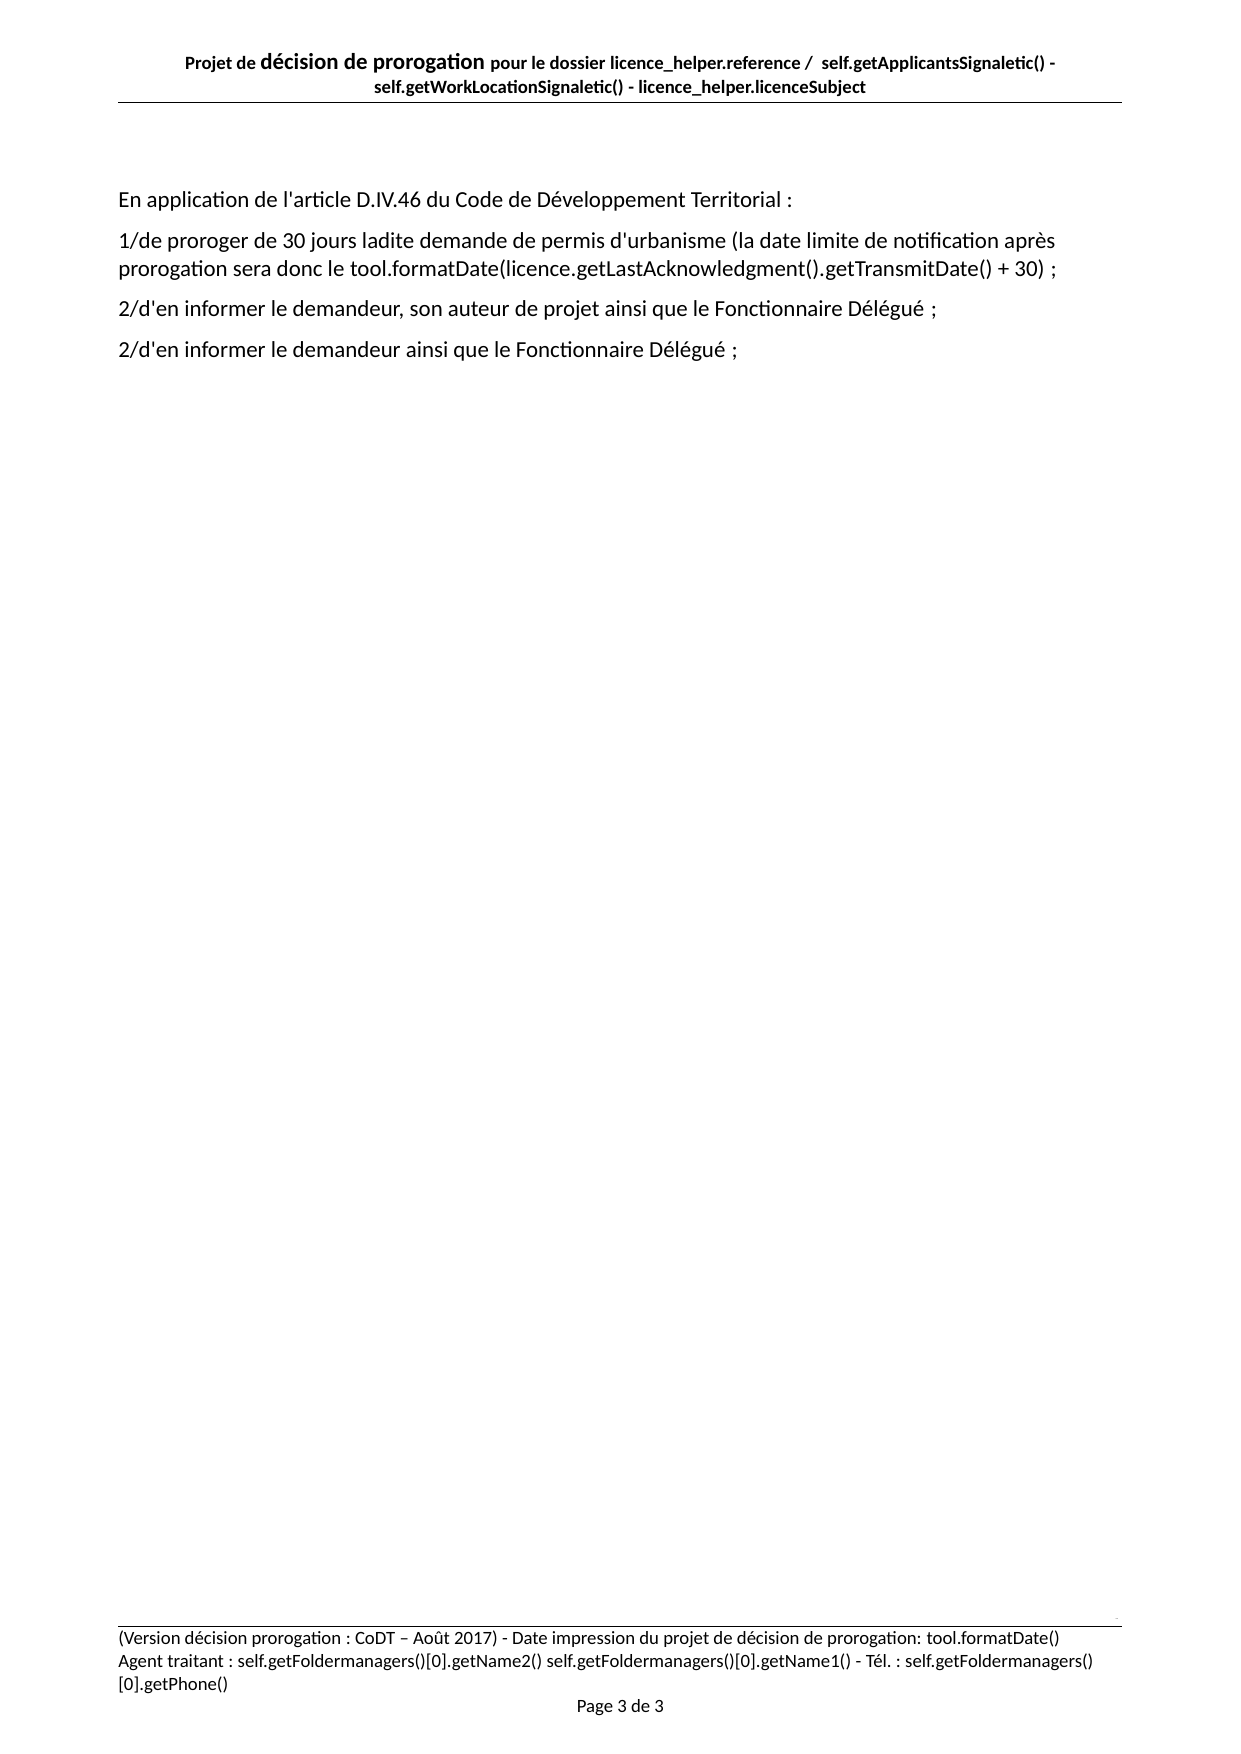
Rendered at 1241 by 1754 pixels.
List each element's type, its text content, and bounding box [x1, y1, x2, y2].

text 1/de proroger de 30 jours ladite demande de permis d'urbanisme (la date limite de notification après prorogation sera donc le tool.formatDate(licence.getLastAcknowledgment().getTransmitDate() + 30) ; [118, 226, 1122, 282]
text 2/d'en informer le demandeur ainsi que le Fonctionnaire Délégué ; [118, 335, 1122, 363]
text En application de l'article D.IV.46 du Code de Développement Territorial : [118, 186, 1122, 213]
text 2/d'en informer le demandeur, son auteur de projet ainsi que le Fonctionnaire Délégué ; [118, 294, 1122, 323]
